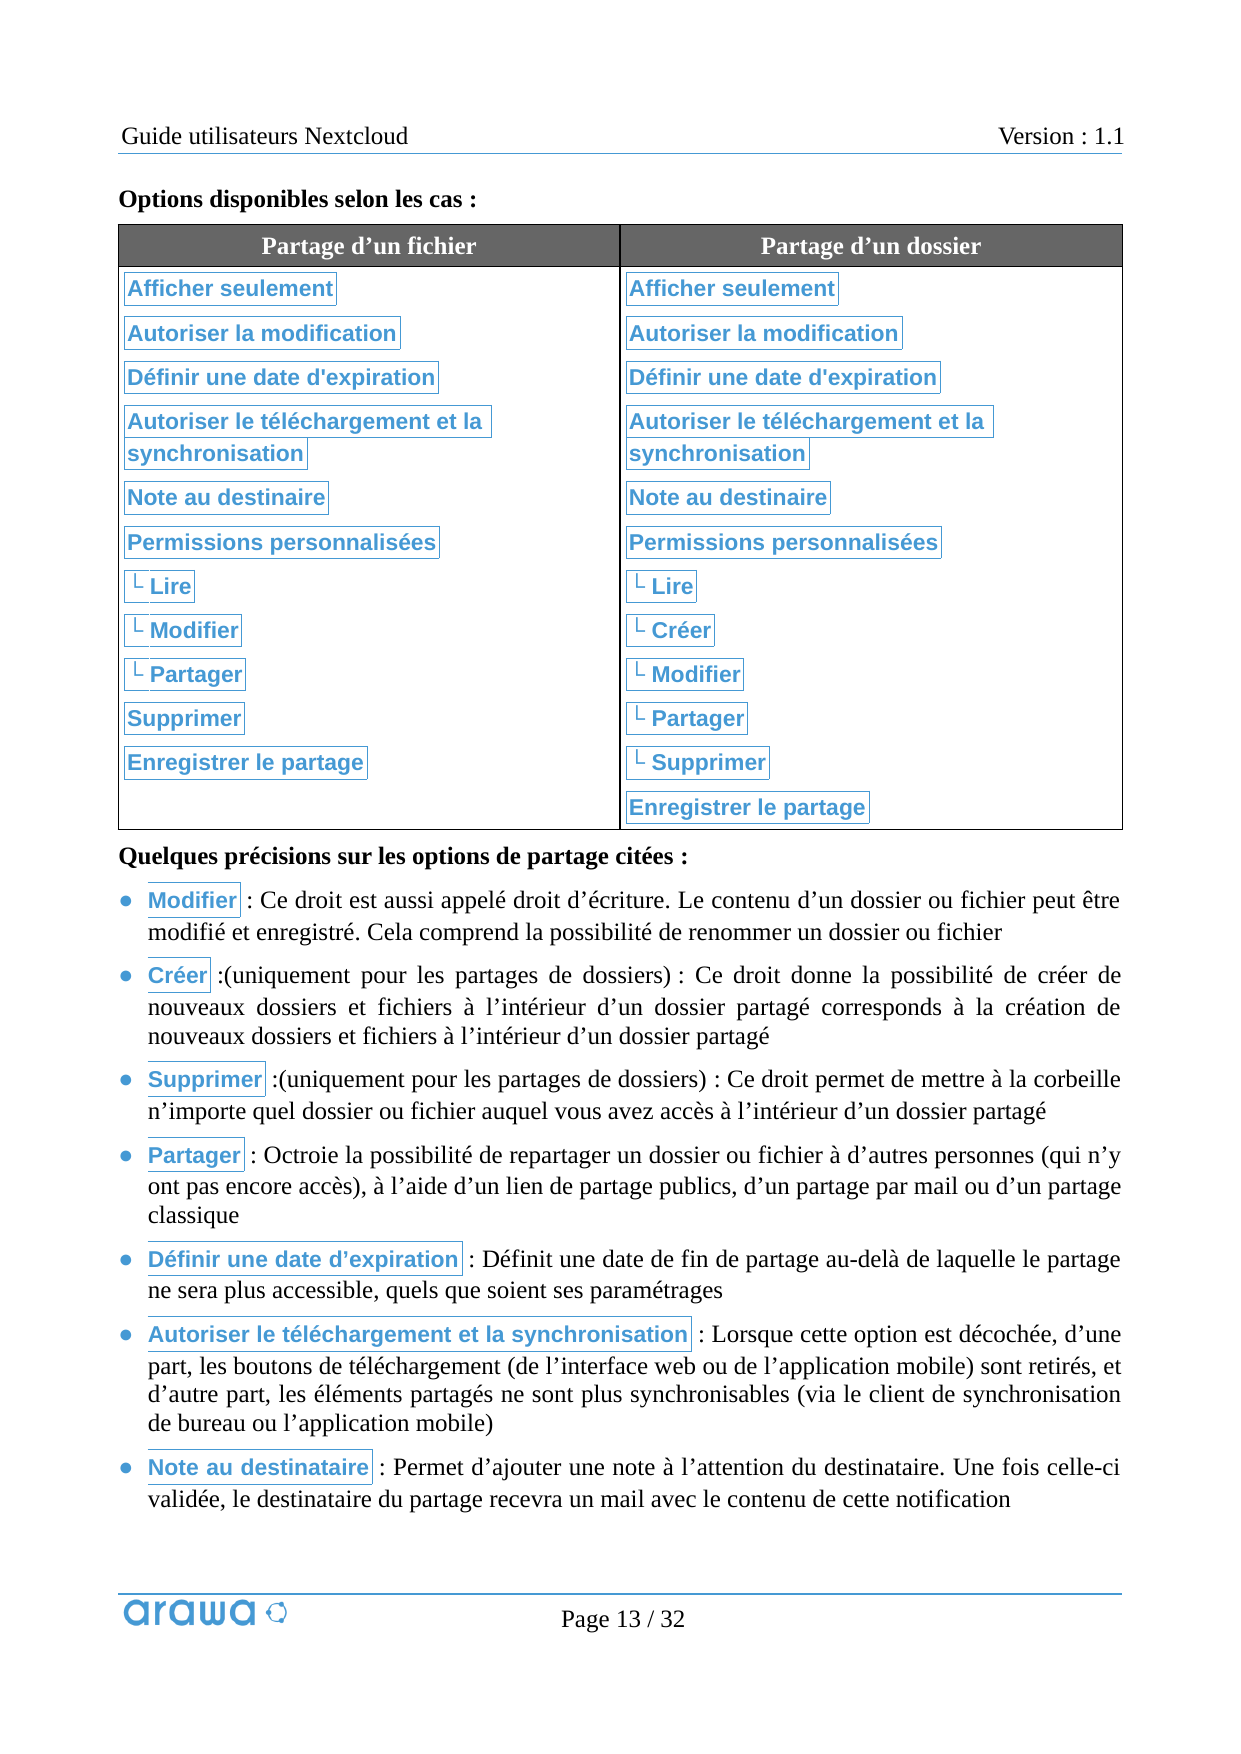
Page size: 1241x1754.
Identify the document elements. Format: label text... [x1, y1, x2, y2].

list Créer :(uniquement pour les partages de dossiers) : Ce droit donne la possibilité de créer de nouveaux dossiers et fichiers à l’intérieur d’un dossier partagé corresponds à la création de nouveaux dossiers et fichiers à l’intérieur d’un dossier partagé [118, 957, 1122, 1049]
table_header Partage d’un dossier [621, 225, 1122, 266]
list Note au destinataire : Permet d’ajouter une note à l’attention du destinataire. Une fois celle-ci validée, le destinataire du partage recevra un mail avec le contenu de cette notification [118, 1449, 1122, 1512]
list Partager : Octroie la possibilité de repartager un dossier ou fichier à d’autres personnes (qui n’y ont pas encore accès), à l’aide d’un lien de partage publics, d’un partage par mail ou d’un partage classique [118, 1137, 1122, 1229]
list Autoriser le téléchargement et la synchronisation : Lorsque cette option est décochée, d’une part, les boutons de téléchargement (de l’interface web ou de l’application mobile) sont retirés, et d’autre part, les éléments partagés ne sont plus synchronisables (via le client de synchronisation de bureau ou l’application mobile) [118, 1316, 1122, 1437]
text Quelques précisions sur les options de partage citées : [118, 841, 1122, 870]
list Modifier : Ce droit est aussi appelé droit d’écriture. Le contenu d’un dossier ou fichier peut être modifié et enregistré. Cela comprend la possibilité de renommer un dossier ou fichier [118, 882, 1122, 946]
table_cell Afficher seulement Autoriser la modification Définir une date d'expiration Autoriser le téléchargement et la synchronisation Note au destinaire Permissions personnalisées └ Lire └ Créer └ Modifier └ Partager └ Supprimer Enregistrer le partage [621, 267, 1122, 829]
table_cell Afficher seulement Autoriser la modification Définir une date d'expiration Autoriser le téléchargement et la synchronisation Note au destinaire Permissions personnalisées └ Lire └ Modifier └ Partager Supprimer Enregistrer le partage [119, 267, 619, 829]
picture [121, 1597, 290, 1628]
table_header Partage d’un fichier [119, 225, 619, 266]
list Définir une date d’expiration : Définit une date de fin de partage au-delà de laquelle le partage ne sera plus accessible, quels que soient ses paramétrages [118, 1241, 1122, 1304]
list Supprimer :(uniquement pour les partages de dossiers) : Ce droit permet de mettre à la corbeille n’importe quel dossier ou fichier auquel vous avez accès à l’intérieur d’un dossier partagé [118, 1061, 1122, 1125]
text Options disponibles selon les cas : [118, 184, 1122, 212]
